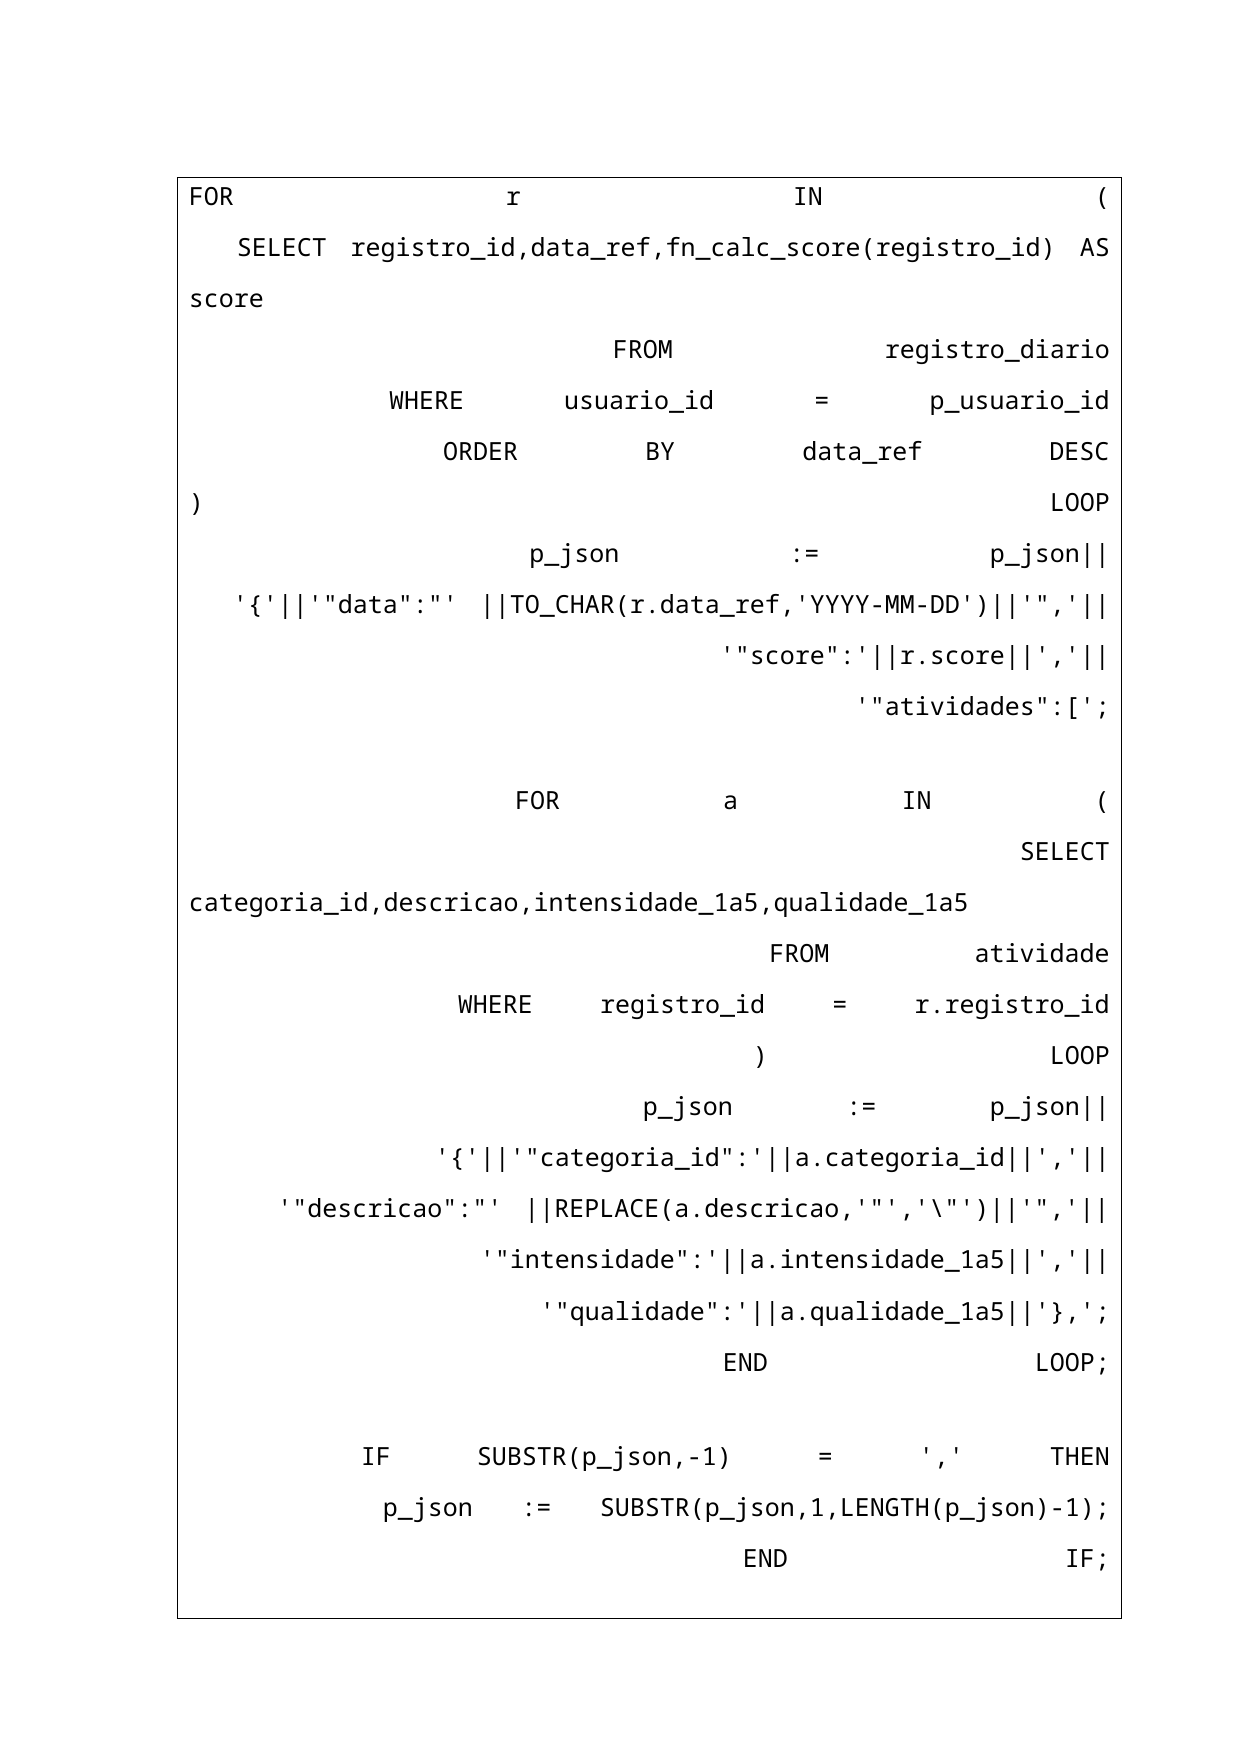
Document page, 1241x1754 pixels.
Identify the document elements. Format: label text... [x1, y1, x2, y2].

table_header FOR r IN ( SELECT registro_id,data_ref,fn_calc_score(registro_id) AS score FROM registro_diario WHERE usuario_id = p_usuario_id ORDER BY data_ref DESC ) LOOP p_json := p_json|| '{'||'"data":"' ||TO_CHAR(r.data_ref,'YYYY-MM-DD')||'",'|| '"score":'||r.score||','|| '"atividades":['; FOR a IN ( SELECT categoria_id,descricao,intensidade_1a5,qualidade_1a5 FROM atividade WHERE registro_id = r.registro_id ) LOOP p_json := p_json|| '{'||'"categoria_id":'||a.categoria_id||','|| '"descricao":"' ||REPLACE(a.descricao,'"','\"')||'",'|| '"intensidade":'||a.intensidade_1a5||','|| '"qualidade":'||a.qualidade_1a5||'},'; END LOOP; IF SUBSTR(p_json,-1) = ',' THEN p_json := SUBSTR(p_json,1,LENGTH(p_json)-1); END IF; [178, 178, 1121, 1618]
